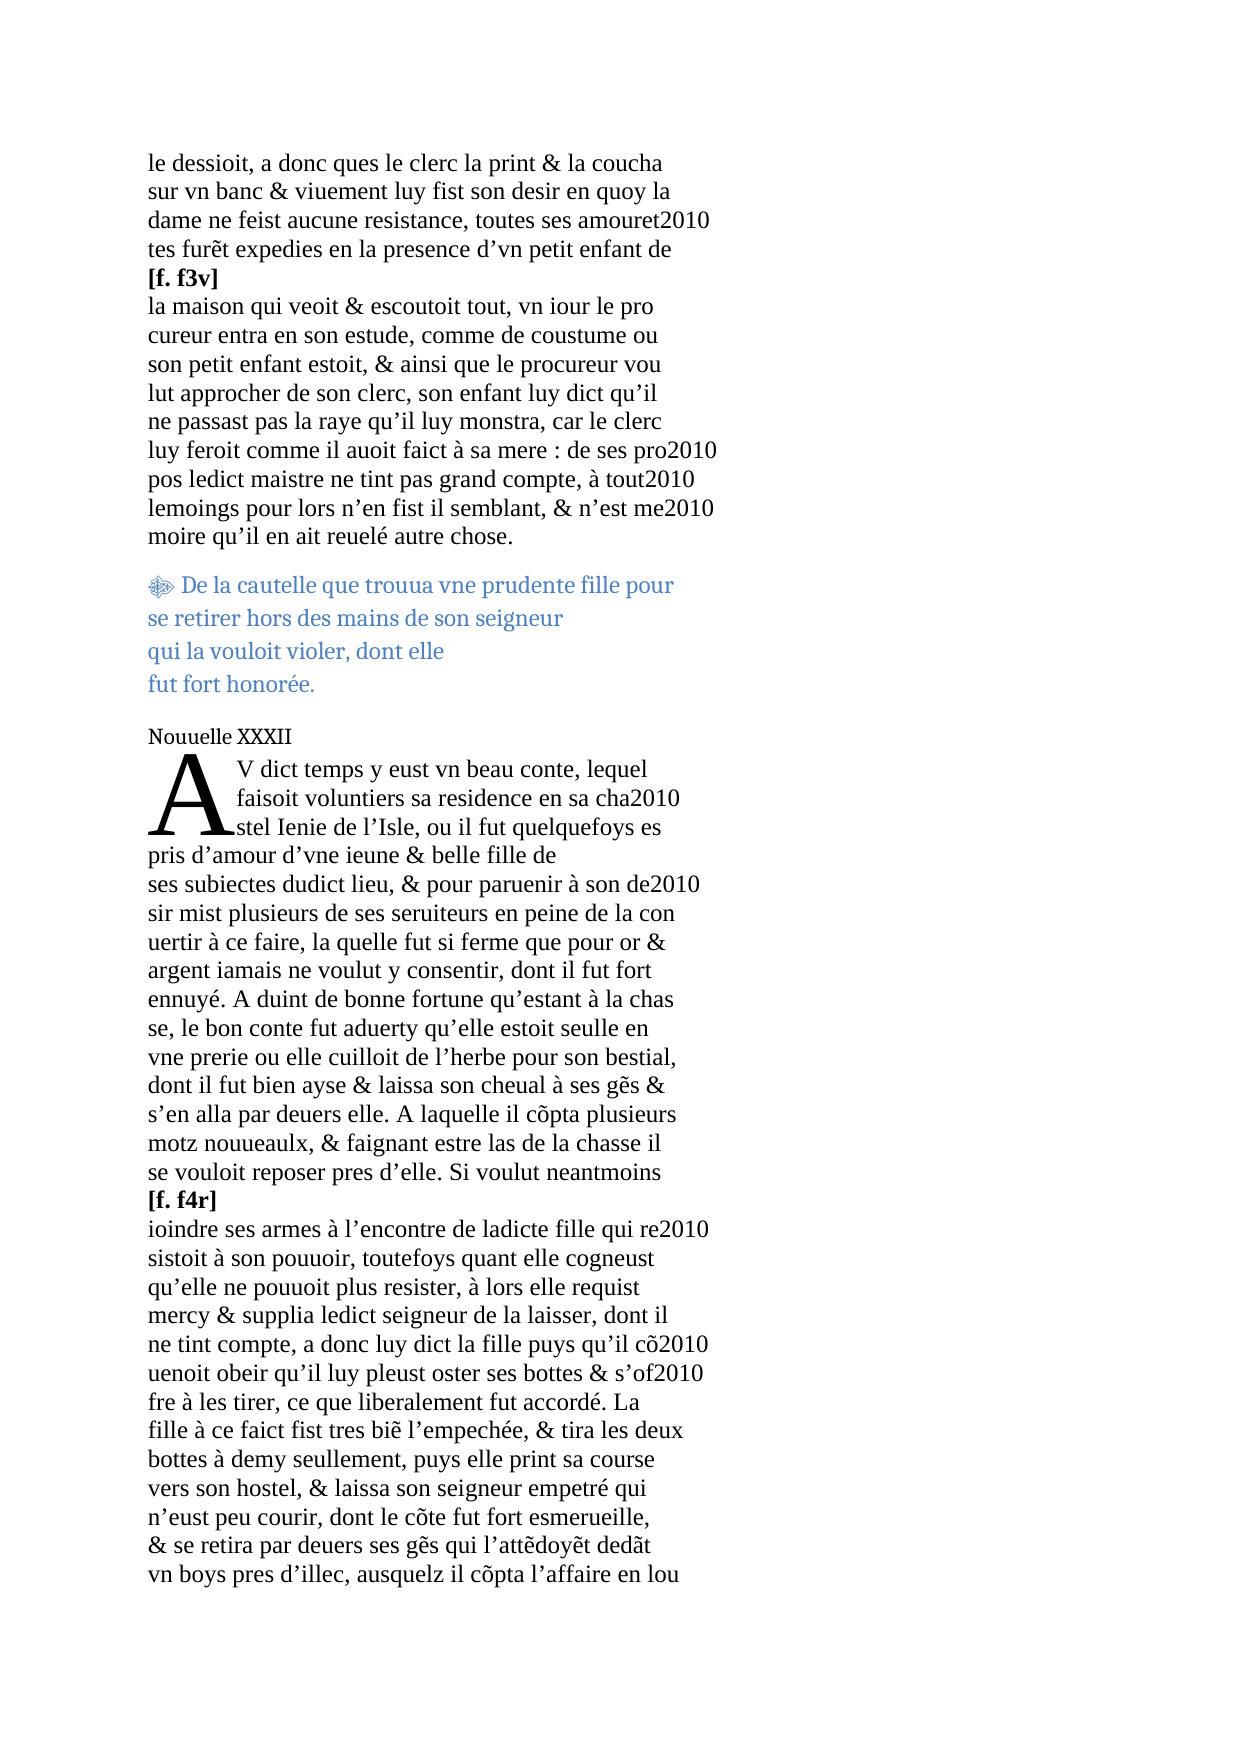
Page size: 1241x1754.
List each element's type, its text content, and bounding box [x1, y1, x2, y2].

text le dessioit, a donc ques le clerc la print & la coucha sur vn banc & viuement luy fist son desir en quoy la dame ne feist aucune resistance, toutes ses amouret2010 tes furẽt expedies en la presence d’vn petit enfant de [f. f3v] la maison qui veoit & escoutoit tout, vn iour le pro cureur entra en son estude, comme de coustume ou son petit enfant estoit, & ainsi que le procureur vou lut approcher de son clerc, son enfant luy dict qu’il ne passast pas la raye qu’il luy monstra, car le clerc luy feroit comme il auoit faict à sa mere : de ses pro2010 pos ledict maistre ne tint pas grand compte, à tout2010 lemoings pour lors n’en fist il semblant, & n’est me2010 moire qu’il en ait reuelé autre chose. [148, 148, 1093, 550]
subtitle ❧ De la cautelle que trouua vne prudente fille pour se retirer hors des mains de son seigneur qui la vouloit violer, dont elle fut fort honorée. [148, 571, 1093, 699]
subtitle Nouuelle XXXII [148, 724, 1093, 750]
text AV dict temps y eust vn beau conte, lequel faisoit voluntiers sa residence en sa cha2010 stel Ienie de l’Isle, ou il fut quelquefoys es pris d’amour d’vne ieune & belle fille de ses subiectes dudict lieu, & pour paruenir à son de2010 sir mist plusieurs de ses seruiteurs en peine de la con uertir à ce faire, la quelle fut si ferme que pour or & argent iamais ne voulut y consentir, dont il fut fort ennuyé. A duint de bonne fortune qu’estant à la chas se, le bon conte fut aduerty qu’elle estoit seulle en vne prerie ou elle cuilloit de l’herbe pour son bestial, dont il fut bien ayse & laissa son cheual à ses gẽs & s’en alla par deuers elle. A laquelle il cõpta plusieurs motz nouueaulx, & faignant estre las de la chasse il se vouloit reposer pres d’elle. Si voulut neantmoins [f. f4r] ioindre ses armes à l’encontre de ladicte fille qui re2010 sistoit à son pouuoir, toutefoys quant elle cogneust qu’elle ne pouuoit plus resister, à lors elle requist mercy & supplia ledict seigneur de la laisser, dont il ne tint compte, a donc luy dict la fille puys qu’il cõ2010 uenoit obeir qu’il luy pleust oster ses bottes & s’of2010 fre à les tirer, ce que liberalement fut accordé. La fille à ce faict fist tres biẽ l’empechée, & tira les deux bottes à demy seullement, puys elle print sa course vers son hostel, & laissa son seigneur empetré qui n’eust peu courir, dont le cõte fut fort esmerueille, & se retira par deuers ses gẽs qui l’attẽdoyẽt dedãt vn boys pres d’illec, ausquelz il cõpta l’affaire en lou [148, 754, 1093, 1588]
